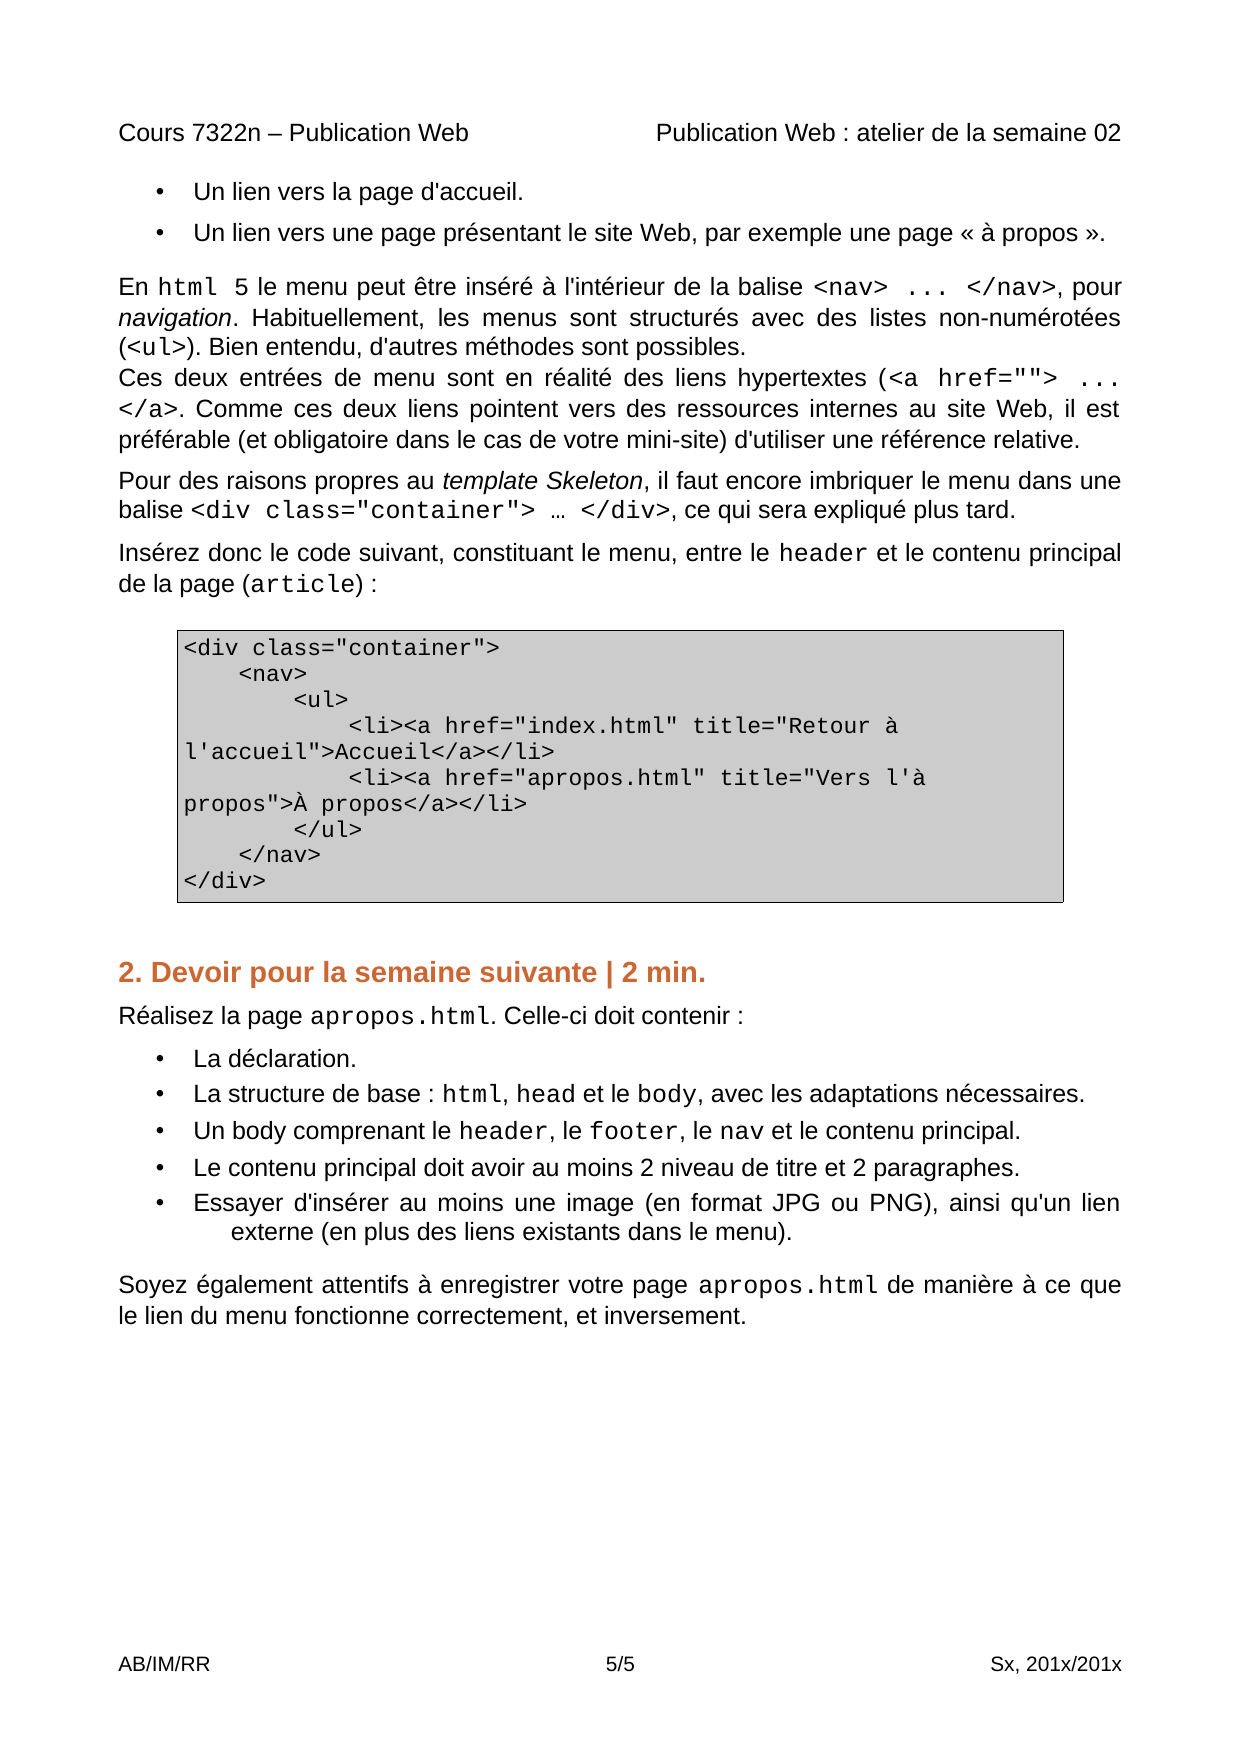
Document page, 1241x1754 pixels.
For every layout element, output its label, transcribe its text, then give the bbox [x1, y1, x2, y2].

list Un lien vers une page présentant le site Web, par exemple une page « à propos ». [156, 218, 1122, 247]
text Insérez donc le code suivant, constituant le menu, entre le header et le contenu principal de la page (article) : [118, 538, 1122, 600]
text </nav> [178, 838, 1063, 864]
list Un lien vers la page d'accueil. [156, 177, 1122, 206]
text <nav> [178, 656, 1063, 682]
text <li><a href="apropos.html" title="Vers l'à propos">À propos</a></li> [178, 760, 1063, 812]
subtitle Devoir pour la semaine suivante | 2 min. [118, 955, 1122, 988]
text Soyez également attentifs à enregistrer votre page apropos.html de manière à ce que le lien du menu fonctionne correctement, et inversement. [118, 1270, 1122, 1330]
list La structure de base : html, head et le body, avec les adaptations nécessaires. [156, 1079, 1122, 1110]
list La déclaration. [156, 1044, 1122, 1073]
text Ces deux entrées de menu sont en réalité des liens hypertextes (<a href=""> ... </a>. Comme ces deux liens pointent vers des ressources internes au site Web, il est préférable (et obligatoire dans le cas de votre mini-site) d'utiliser une référence relative. [118, 363, 1122, 453]
text En html 5 le menu peut être inséré à l'intérieur de la balise <nav> ... </nav>, pour navigation. Habituellement, les menus sont structurés avec des listes non-numérotées (<ul>). Bien entendu, d'autres méthodes sont possibles. [118, 272, 1122, 363]
list Essayer d'insérer au moins une image (en format JPG ou PNG), ainsi qu'un lien externe (en plus des liens existants dans le menu). [156, 1188, 1122, 1245]
list Le contenu principal doit avoir au moins 2 niveau de titre et 2 paragraphes. [156, 1153, 1122, 1182]
text Réalisez la page apropos.html. Celle-ci doit contenir : [118, 1001, 1122, 1032]
text Pour des raisons propres au template Skeleton, il faut encore imbriquer le menu dans une balise <div class="container"> … </div>, ce qui sera expliqué plus tard. [118, 466, 1122, 526]
text <ul> [178, 682, 1063, 708]
text <div class="container"> [178, 631, 1063, 656]
text </ul> [178, 812, 1063, 838]
text <li><a href="index.html" title="Retour à l'accueil">Accueil</a></li> [178, 708, 1063, 760]
text </div> [178, 864, 1063, 902]
list Un body comprenant le header, le footer, le nav et le contenu principal. [156, 1116, 1122, 1147]
